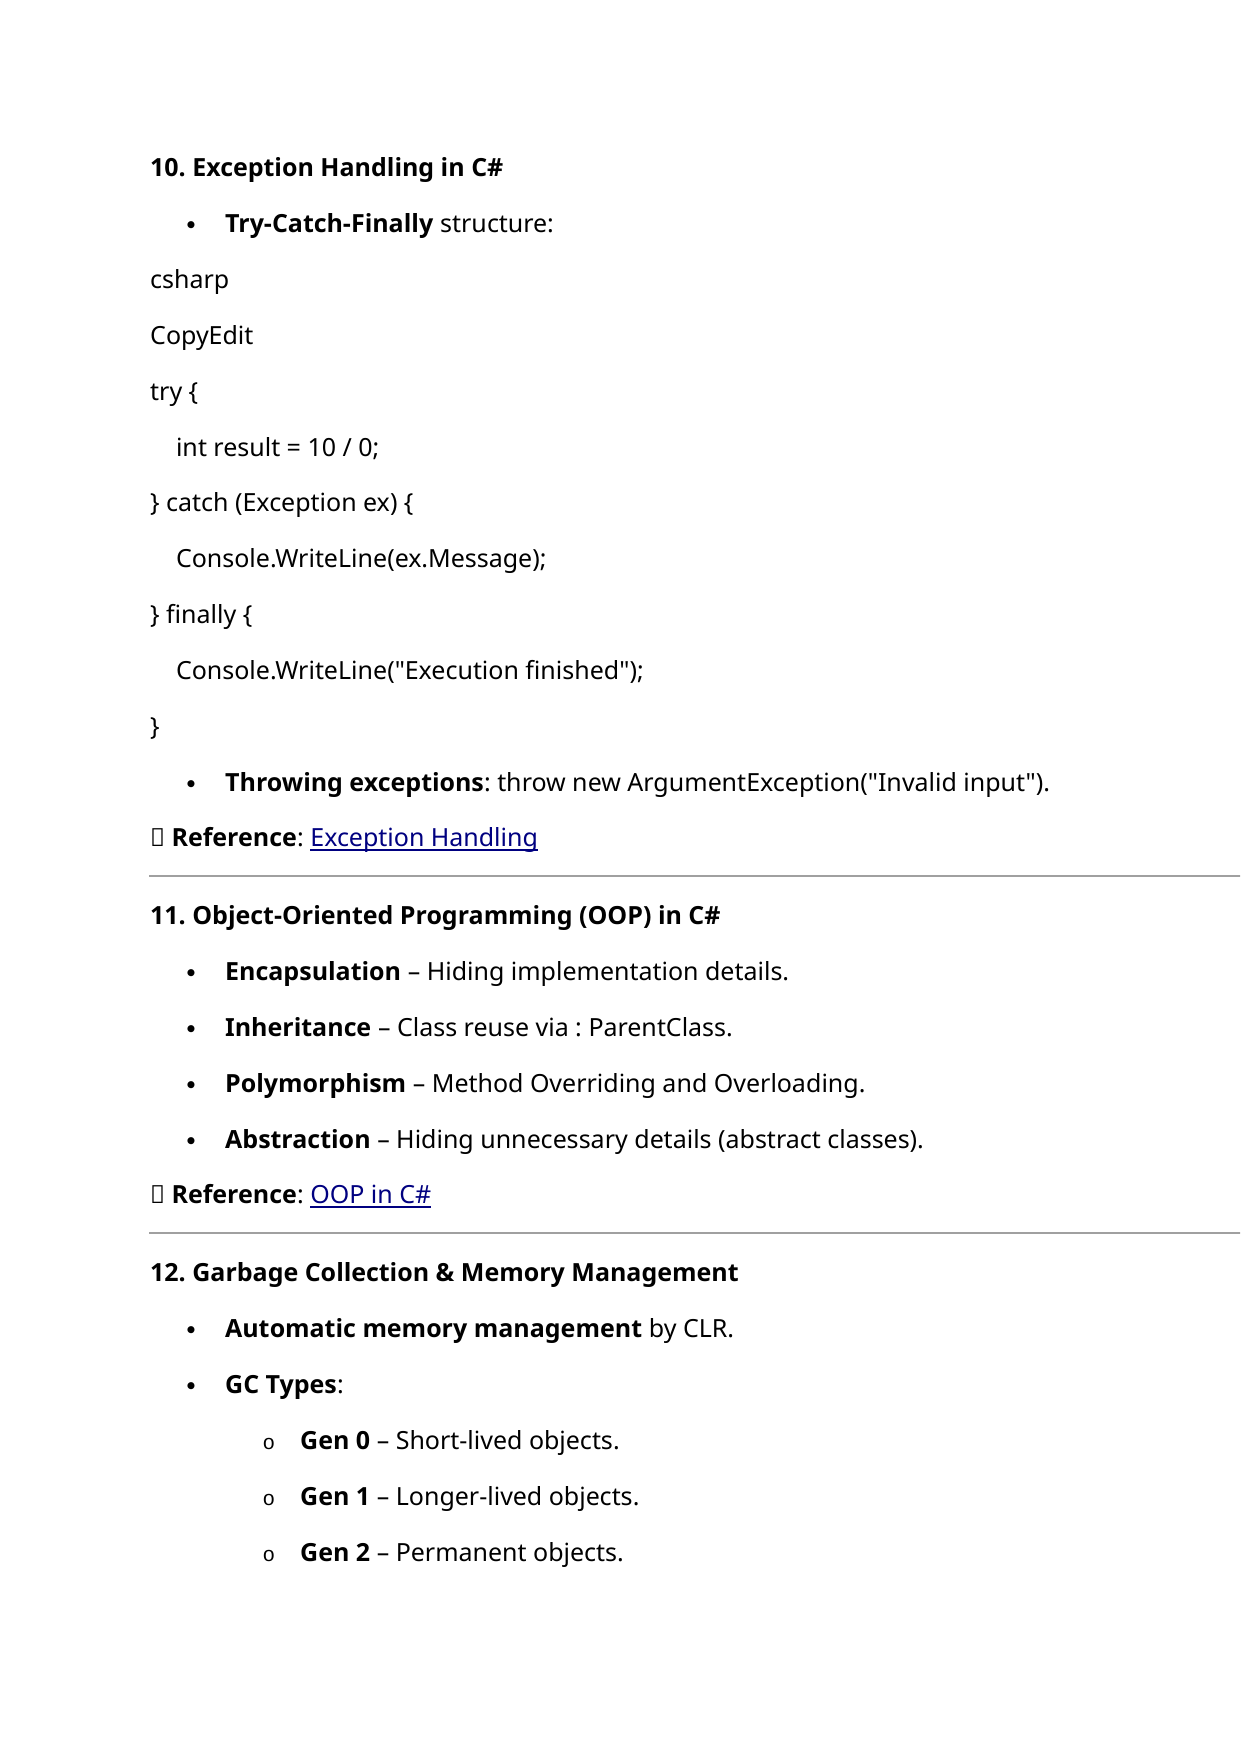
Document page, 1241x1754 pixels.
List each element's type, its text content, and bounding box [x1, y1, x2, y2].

list Automatic memory management by CLR. [187, 1311, 1090, 1345]
text } [150, 708, 1090, 742]
text Console.WriteLine(ex.Message); [150, 541, 1090, 575]
list GC Types: [187, 1367, 1090, 1401]
text } finally { [150, 597, 1090, 631]
list Throwing exceptions: throw new ArgumentException("Invalid input"). [187, 764, 1090, 798]
text 🔗 Reference: OOP in C# [150, 1177, 1090, 1211]
list Gen 1 – Longer-lived objects. [262, 1478, 1090, 1512]
text } catch (Exception ex) { [150, 485, 1090, 519]
text int result = 10 / 0; [150, 429, 1090, 463]
text 12. Garbage Collection & Memory Management [150, 1255, 1090, 1289]
text Console.WriteLine("Execution finished"); [150, 652, 1090, 687]
list Inheritance – Class reuse via : ParentClass. [187, 1009, 1090, 1044]
text CopyEdit [150, 317, 1090, 352]
text 🔗 Reference: Exception Handling [150, 820, 1090, 854]
text 11. Object-Oriented Programming (OOP) in C# [150, 898, 1090, 932]
text csharp [150, 262, 1090, 296]
list Try-Catch-Finally structure: [187, 206, 1090, 240]
list Abstraction – Hiding unnecessary details (abstract classes). [187, 1121, 1090, 1155]
text 10. Exception Handling in C# [150, 150, 1090, 184]
list Encapsulation – Hiding implementation details. [187, 954, 1090, 988]
text try { [150, 373, 1090, 407]
list Polymorphism – Method Overriding and Overloading. [187, 1065, 1090, 1099]
list Gen 2 – Permanent objects. [262, 1534, 1090, 1568]
list Gen 0 – Short-lived objects. [262, 1422, 1090, 1457]
